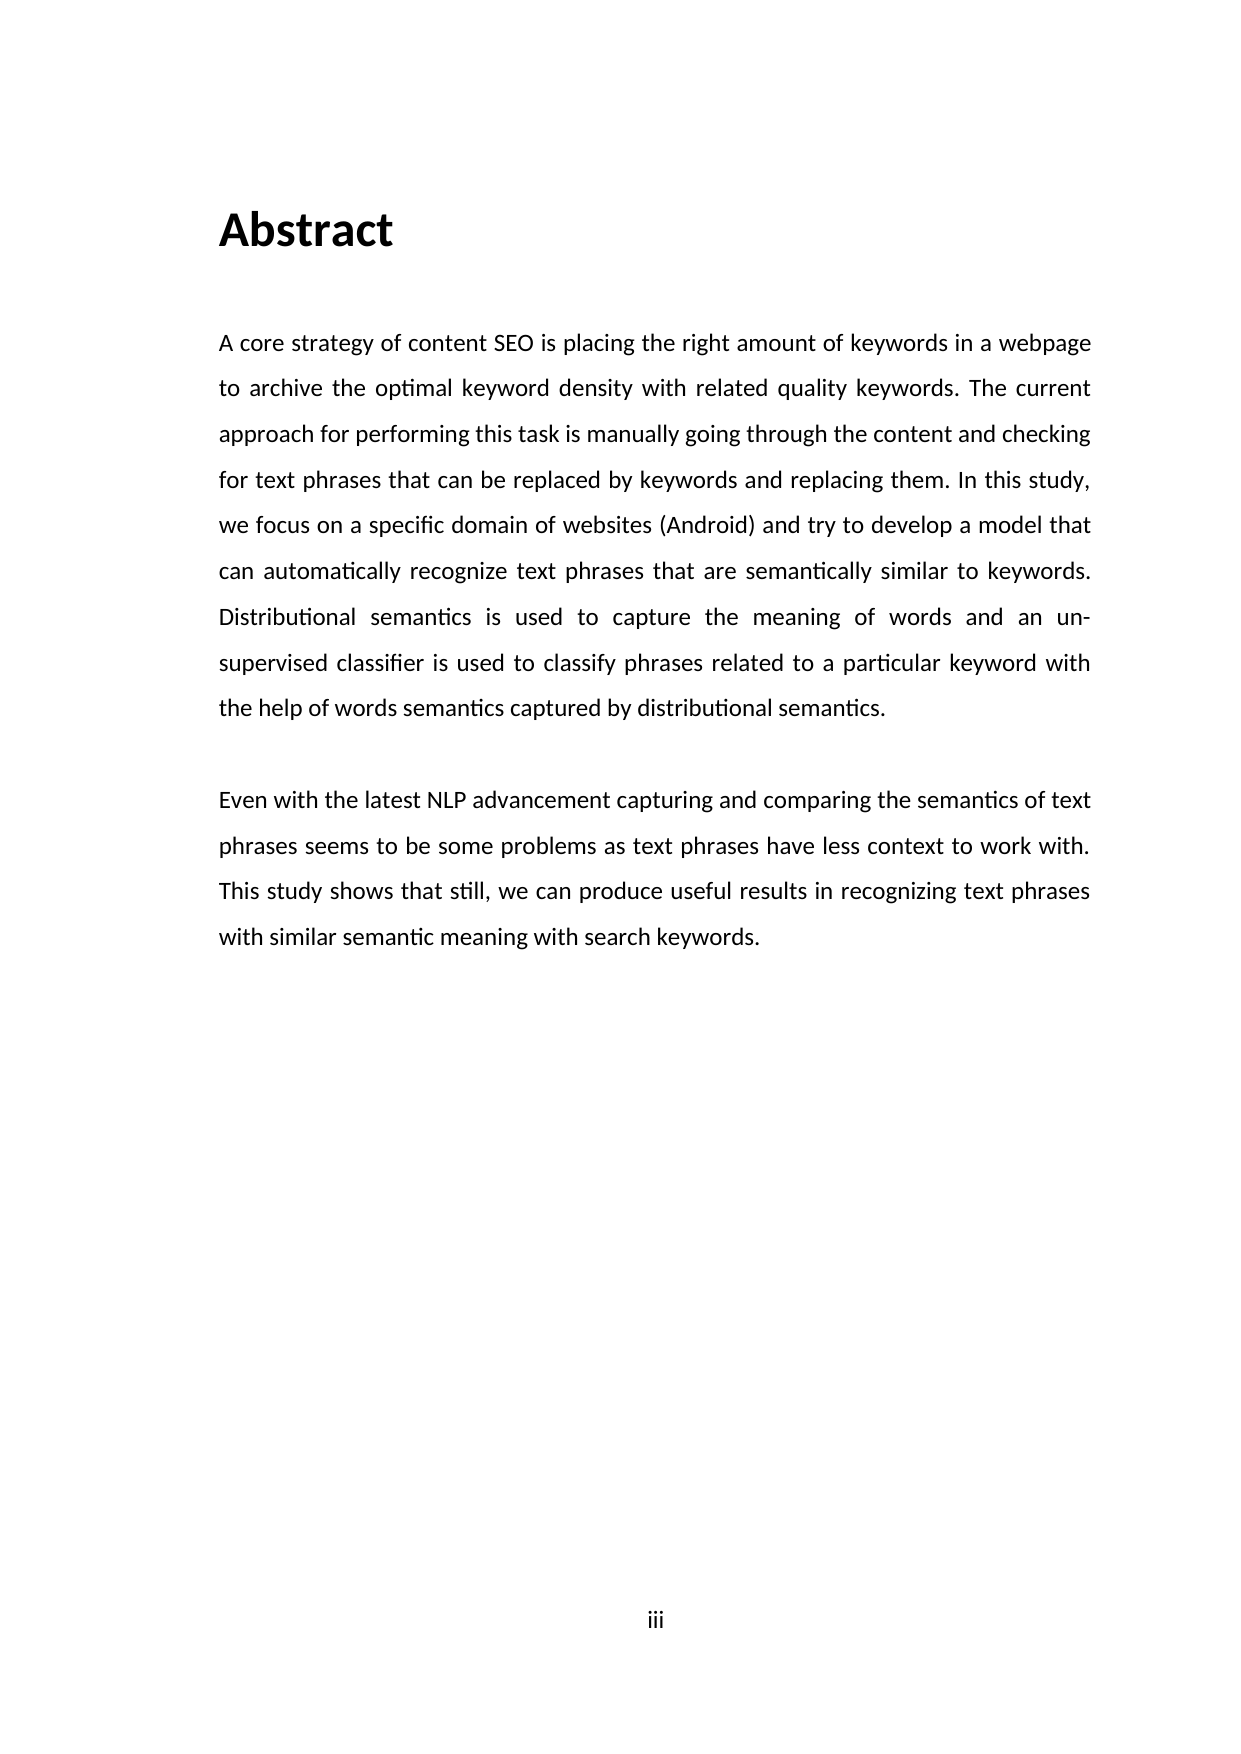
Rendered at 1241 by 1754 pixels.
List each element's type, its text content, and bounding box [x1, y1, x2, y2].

text A core strategy of content SEO is placing the right amount of keywords in a webpage to archive the optimal keyword density with related quality keywords. The current approach for performing this task is manually going through the content and checking for text phrases that can be replaced by keywords and replacing them. In this study, we focus on a specific domain of websites (Android) and try to develop a model that can automatically recognize text phrases that are semantically similar to keywords. Distributional semantics is used to capture the meaning of words and an un-supervised classifier is used to classify phrases related to a particular keyword with the help of words semantics captured by distributional semantics. [218, 327, 1092, 723]
text Even with the latest NLP advancement capturing and comparing the semantics of text phrases seems to be some problems as text phrases have less context to work with. This study shows that still, we can produce useful results in recognizing text phrases with similar semantic meaning with search keywords. [218, 784, 1092, 952]
subtitle Abstract [218, 198, 1092, 259]
